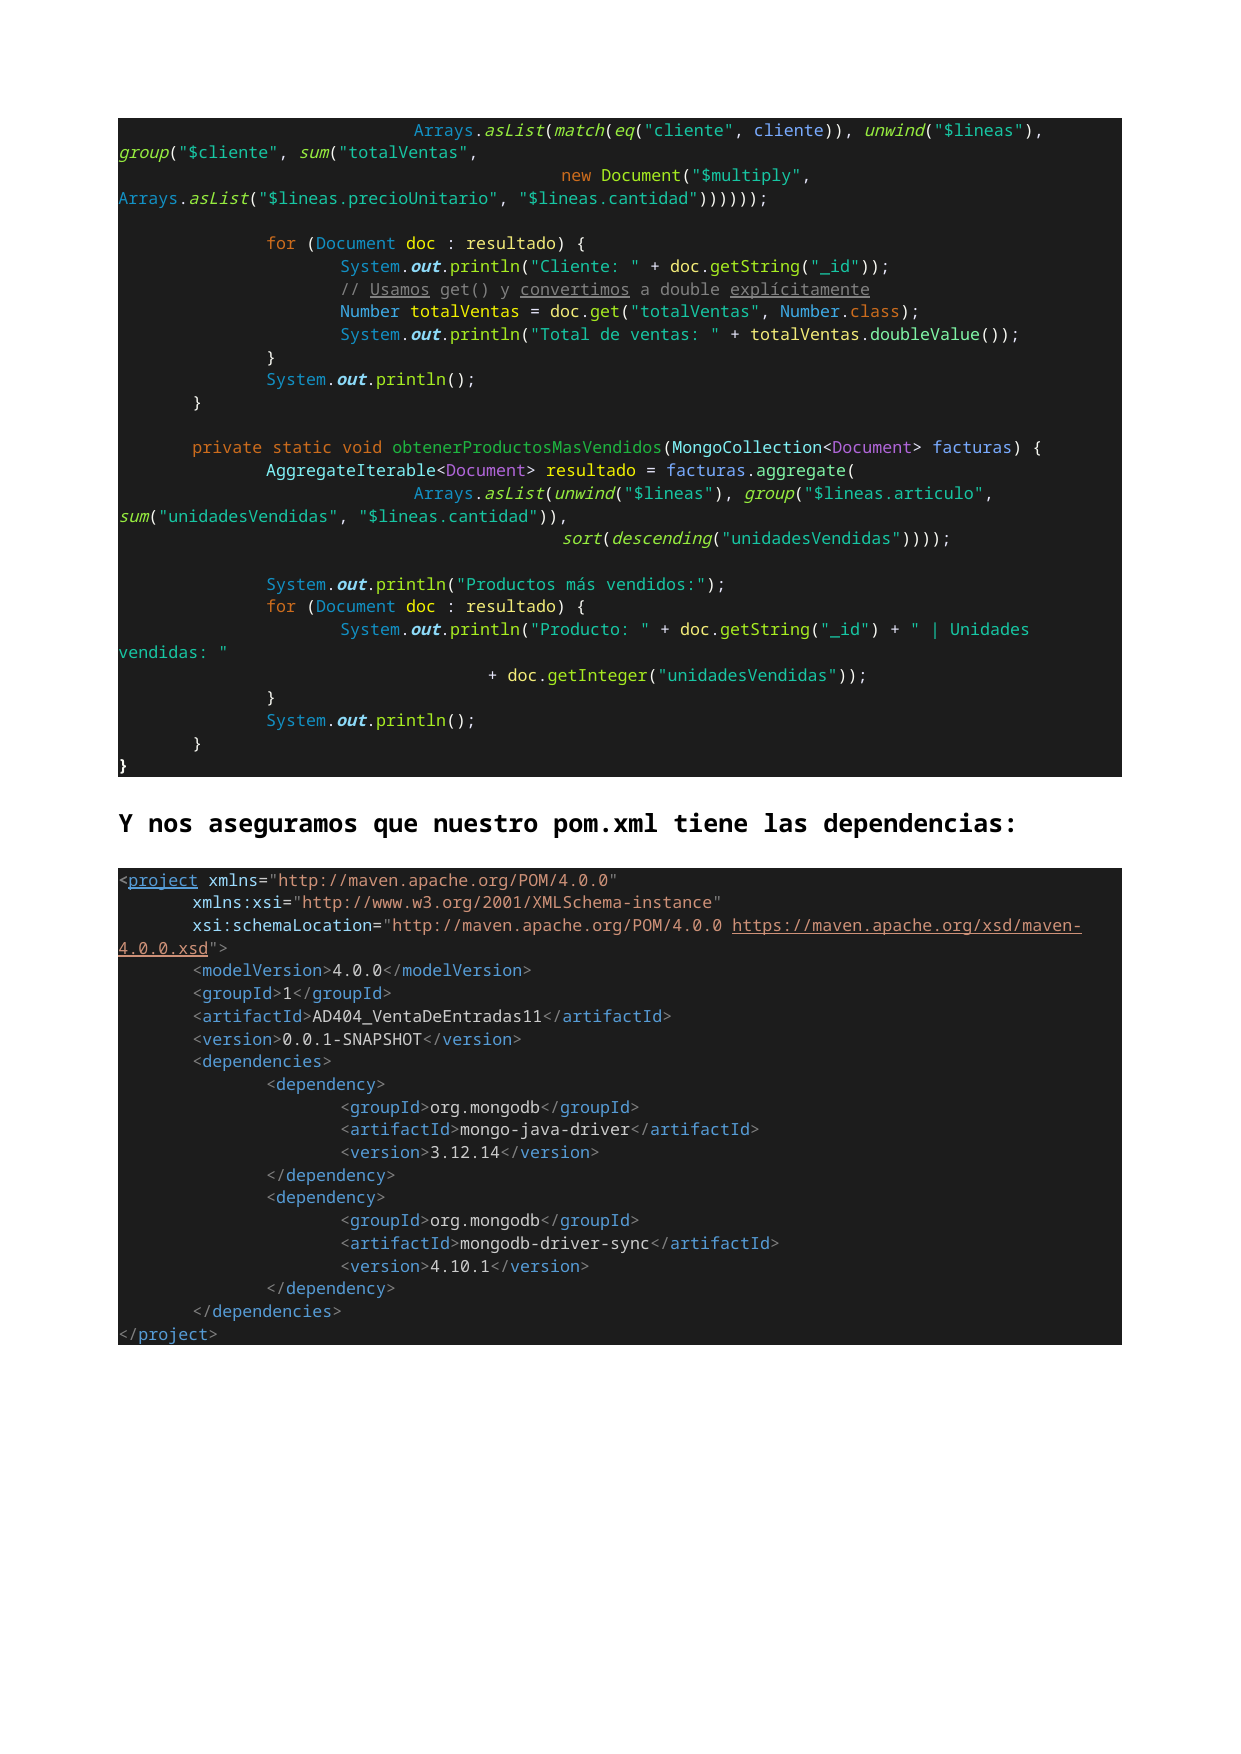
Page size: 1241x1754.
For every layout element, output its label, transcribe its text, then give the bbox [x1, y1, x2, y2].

text System.out.println("Total de ventas: " + totalVentas.doubleValue()); [118, 322, 1122, 345]
text <dependency> [118, 1186, 1122, 1209]
text System.out.println("Productos más vendidos:"); [118, 572, 1122, 595]
text System.out.println("Producto: " + doc.getString("_id") + " | Unidades vendidas: " [118, 618, 1122, 663]
text <groupId>org.mongodb</groupId> [118, 1095, 1122, 1118]
text private static void obtenerProductosMasVendidos(MongoCollection<Document> facturas) { [118, 436, 1122, 459]
text for (Document doc : resultado) { [118, 595, 1122, 618]
text } [118, 731, 1122, 754]
text <artifactId>mongo-java-driver</artifactId> [118, 1118, 1122, 1141]
text } [118, 686, 1122, 708]
text <artifactId>mongodb-driver-sync</artifactId> [118, 1232, 1122, 1254]
text </project> [118, 1322, 1122, 1345]
text } [118, 391, 1122, 413]
text sort(descending("unidadesVendidas")))); [118, 527, 1122, 549]
text Arrays.asList(match(eq("cliente", cliente)), unwind("$lineas"), group("$cliente", sum("totalVentas", [118, 118, 1122, 163]
text <artifactId>AD404_VentaDeEntradas11</artifactId> [118, 1004, 1122, 1027]
text </dependencies> [118, 1300, 1122, 1322]
text System.out.println(); [118, 368, 1122, 391]
text <modelVersion>4.0.0</modelVersion> [118, 959, 1122, 982]
text xmlns:xsi="http://www.w3.org/2001/XMLSchema-instance" [118, 891, 1122, 914]
text } [118, 345, 1122, 368]
text <project xmlns="http://maven.apache.org/POM/4.0.0" [118, 868, 1122, 891]
text AggregateIterable<Document> resultado = facturas.aggregate( [118, 459, 1122, 481]
text } [118, 754, 1122, 777]
text for (Document doc : resultado) { [118, 232, 1122, 254]
text </dependency> [118, 1277, 1122, 1300]
text <version>0.0.1-SNAPSHOT</version> [118, 1027, 1122, 1050]
text + doc.getInteger("unidadesVendidas")); [118, 663, 1122, 686]
text xsi:schemaLocation="http://maven.apache.org/POM/4.0.0 https://maven.apache.org/xsd/maven-4.0.0.xsd"> [118, 914, 1122, 959]
text <version>3.12.14</version> [118, 1141, 1122, 1163]
text <groupId>1</groupId> [118, 982, 1122, 1004]
text <dependency> [118, 1073, 1122, 1095]
text <dependencies> [118, 1050, 1122, 1073]
text <version>4.10.1</version> [118, 1254, 1122, 1277]
text Number totalVentas = doc.get("totalVentas", Number.class); [118, 300, 1122, 322]
text </dependency> [118, 1163, 1122, 1186]
text new Document("$multiply", Arrays.asList("$lineas.precioUnitario", "$lineas.cantidad")))))); [118, 163, 1122, 209]
text Y nos aseguramos que nuestro pom.xml tiene las dependencias: [118, 805, 1122, 839]
text Arrays.asList(unwind("$lineas"), group("$lineas.articulo", sum("unidadesVendidas", "$lineas.cantidad")), [118, 481, 1122, 527]
text <groupId>org.mongodb</groupId> [118, 1209, 1122, 1232]
text System.out.println(); [118, 708, 1122, 731]
text // Usamos get() y convertimos a double explícitamente [118, 277, 1122, 300]
text System.out.println("Cliente: " + doc.getString("_id")); [118, 254, 1122, 277]
